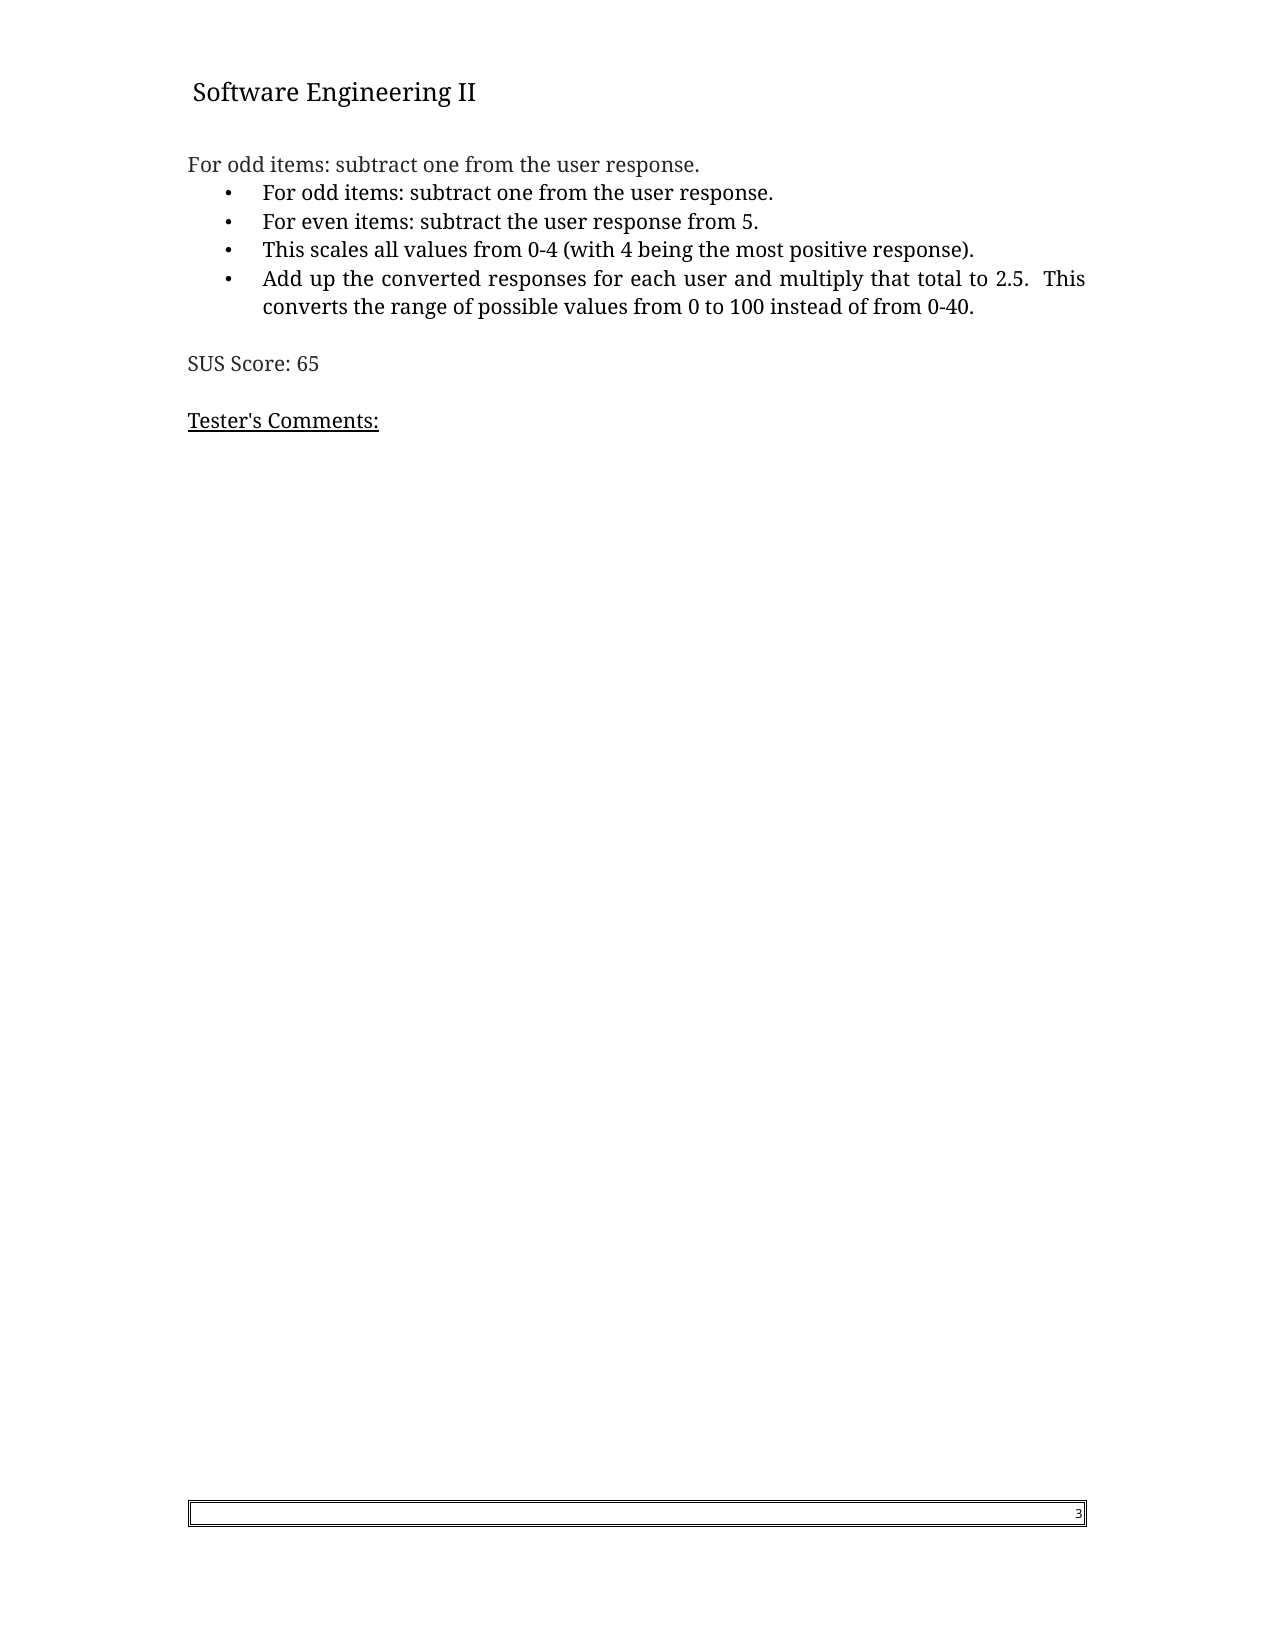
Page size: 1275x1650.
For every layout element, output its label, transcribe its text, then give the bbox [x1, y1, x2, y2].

list This scales all values from 0-4 (with 4 being the most positive response). [225, 235, 1087, 264]
text SUS Score: 65 [187, 349, 1087, 377]
text Tester's Comments: [187, 406, 1087, 492]
list For even items: subtract the user response from 5. [225, 207, 1087, 235]
list Add up the converted responses for each user and multiply that total to 2.5. This converts the range of possible values from 0 to 100 instead of from 0-40. [225, 264, 1087, 321]
list For odd items: subtract one from the user response. [225, 178, 1087, 207]
text For odd items: subtract one from the user response. [187, 150, 1087, 178]
